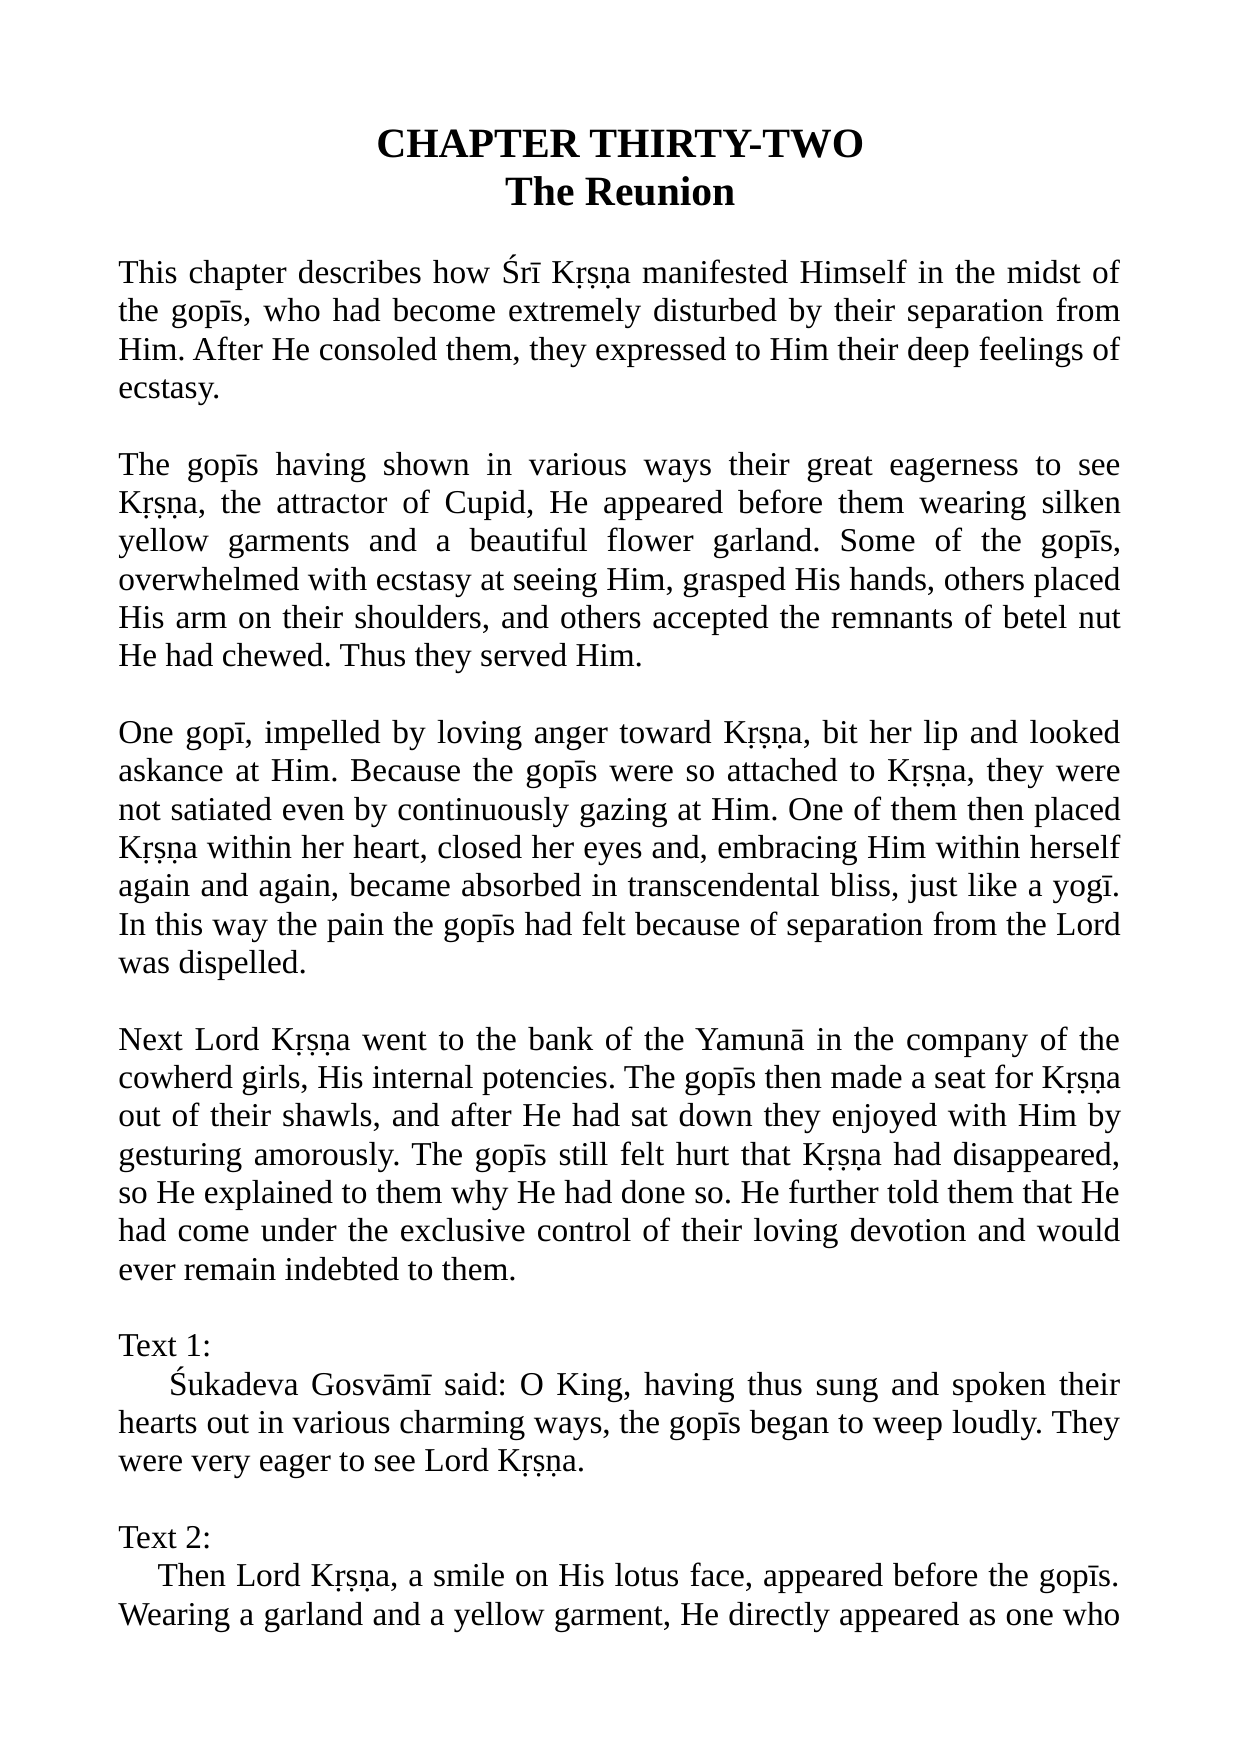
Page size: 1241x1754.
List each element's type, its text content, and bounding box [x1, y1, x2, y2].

text The Reunion [118, 166, 1122, 214]
text CHAPTER THIRTY-TWO [118, 118, 1122, 166]
text Then Lord Kṛṣṇa, a smile on His lotus face, appeared before the gopīs. Wearing a garland and a yellow garment, He directly appeared as one who [118, 1556, 1122, 1632]
text One gopī, impelled by loving anger toward Kṛṣṇa, bit her lip and looked askance at Him. Because the gopīs were so attached to Kṛṣṇa, they were not satiated even by continuously gazing at Him. One of them then placed Kṛṣṇa within her heart, closed her eyes and, embracing Him within herself again and again, became absorbed in transcendental bliss, just like a yogī. In this way the pain the gopīs had felt because of separation from the Lord was dispelled. [118, 712, 1122, 981]
text Śukadeva Gosvāmī said: O King, having thus sung and spoken their hearts out in various charming ways, the gopīs began to weep loudly. They were very eager to see Lord Kṛṣṇa. [118, 1364, 1122, 1479]
text Text 2: [118, 1517, 1122, 1556]
text This chapter describes how Śrī Kṛṣṇa manifested Himself in the midst of the gopīs, who had become extremely disturbed by their separation from Him. After He consoled them, they expressed to Him their deep feelings of ecstasy. [118, 252, 1122, 406]
text Next Lord Kṛṣṇa went to the bank of the Yamunā in the company of the cowherd girls, His internal potencies. The gopīs then made a seat for Kṛṣṇa out of their shawls, and after He had sat down they enjoyed with Him by gesturing amorously. The gopīs still felt hurt that Kṛṣṇa had disappeared, so He explained to them why He had done so. He further told them that He had come under the exclusive control of their loving devotion and would ever remain indebted to them. [118, 1019, 1122, 1287]
text Text 1: [118, 1326, 1122, 1364]
text The gopīs having shown in various ways their great eagerness to see Kṛṣṇa, the attractor of Cupid, He appeared before them wearing silken yellow garments and a beautiful flower garland. Some of the gopīs, overwhelmed with ecstasy at seeing Him, grasped His hands, others placed His arm on their shoulders, and others accepted the remnants of betel nut He had chewed. Thus they served Him. [118, 444, 1122, 674]
